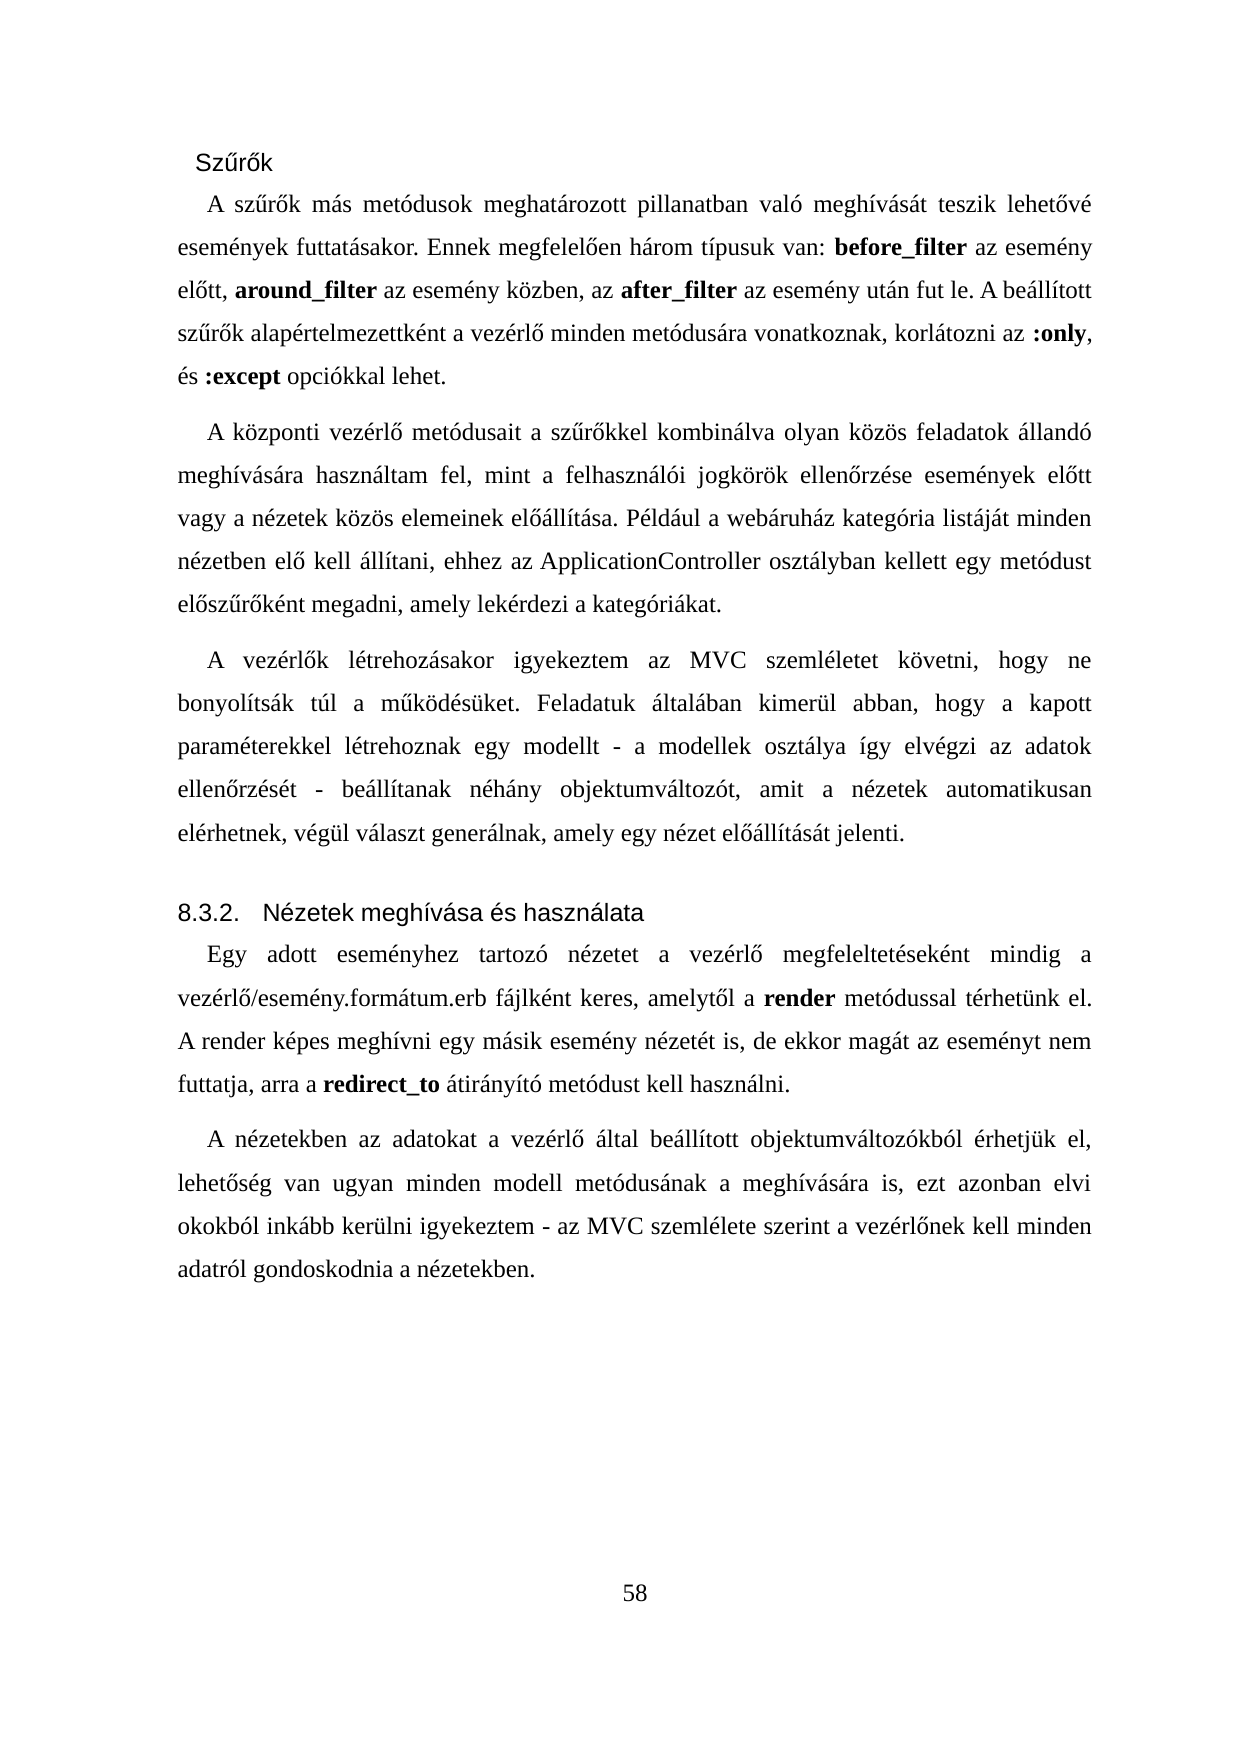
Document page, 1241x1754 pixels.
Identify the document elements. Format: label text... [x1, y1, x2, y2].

text A vezérlők létrehozásakor igyekeztem az MVC szemléletet követni, hogy ne bonyolítsák túl a működésüket. Feladatuk általában kimerül abban, hogy a kapott paraméterekkel létrehoznak egy modellt - a modellek osztálya így elvégzi az adatok ellenőrzését - beállítanak néhány objektumváltozót, amit a nézetek automatikusan elérhetnek, végül választ generálnak, amely egy nézet előállítását jelenti. [177, 645, 1093, 846]
subtitle Nézetek meghívása és használata [177, 898, 1093, 927]
text A nézetekben az adatokat a vezérlő által beállított objektumváltozókból érhetjük el, lehetőség van ugyan minden modell metódusának a meghívására is, ezt azonban elvi okokból inkább kerülni igyekeztem - az MVC szemlélete szerint a vezérlőnek kell minden adatról gondoskodnia a nézetekben. [177, 1124, 1093, 1283]
text A központi vezérlő metódusait a szűrőkkel kombinálva olyan közös feladatok állandó meghívására használtam fel, mint a felhasználói jogkörök ellenőrzése események előtt vagy a nézetek közös elemeinek előállítása. Például a webáruház kategória listáját minden nézetben elő kell állítani, ehhez az ApplicationController osztályban kellett egy metódust előszűrőként megadni, amely lekérdezi a kategóriákat. [177, 417, 1093, 618]
text Egy adott eseményhez tartozó nézetet a vezérlő megfeleltetéseként mindig a vezérlő/esemény.formátum.erb fájlként keres, amelytől a render metódussal térhetünk el. A render képes meghívni egy másik esemény nézetét is, de ekkor magát az eseményt nem futtatja, arra a redirect_to átirányító metódust kell használni. [177, 939, 1093, 1098]
text A szűrők más metódusok meghatározott pillanatban való meghívását teszik lehetővé események futtatásakor. Ennek megfelelően három típusuk van: before_filter az esemény előtt, around_filter az esemény közben, az after_filter az esemény után fut le. A beállított szűrők alapértelmezettként a vezérlő minden metódusára vonatkoznak, korlátozni az :only, és :except opciókkal lehet. [177, 189, 1093, 390]
subtitle Szűrők [195, 148, 1093, 176]
